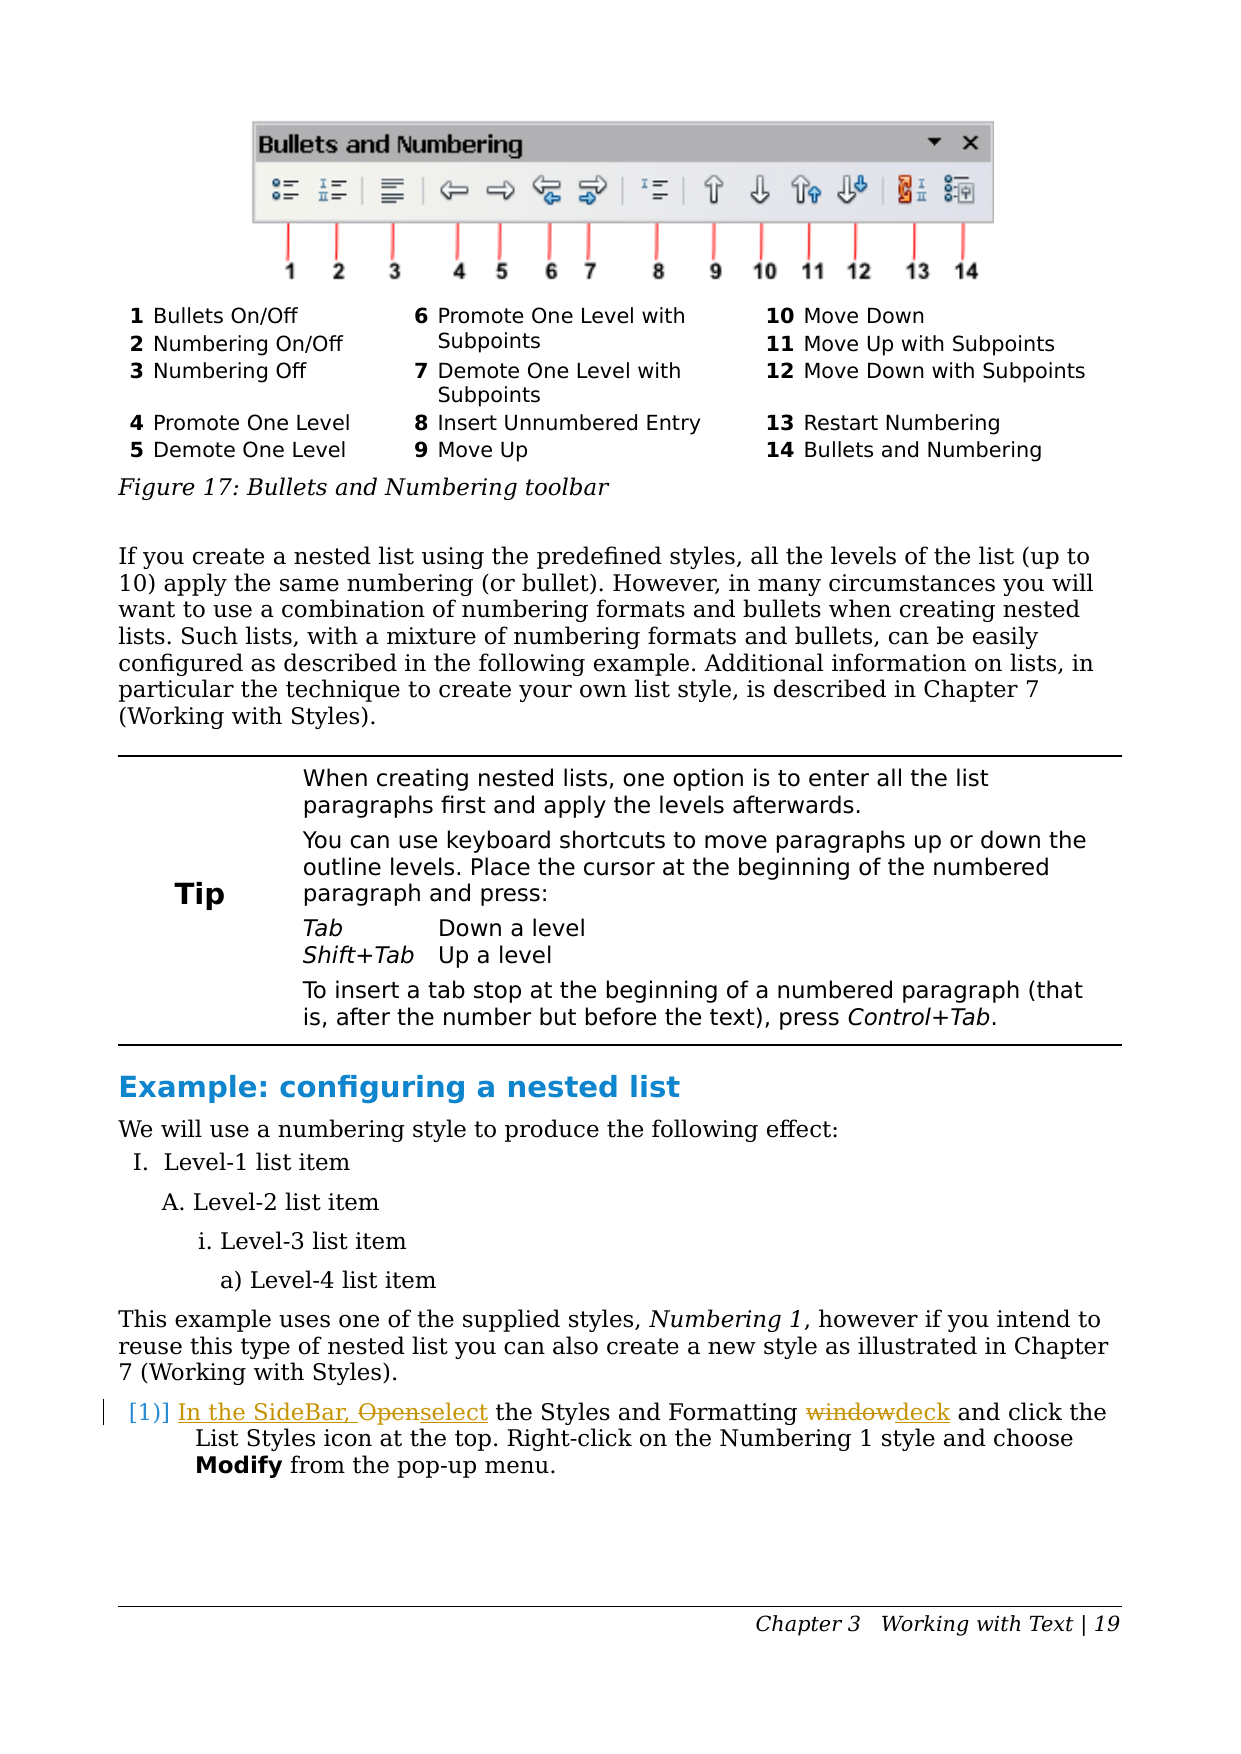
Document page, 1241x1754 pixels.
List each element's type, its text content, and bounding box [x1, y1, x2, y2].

table_cell 2 [121, 329, 147, 356]
table_header 6 [398, 302, 431, 356]
table_cell 14 [750, 435, 797, 462]
text If you create a nested list using the predefined styles, all the levels of the list (up to 10) apply the same numbering (or bullet). However, in many circumstances you will want to use a combination of numbering formats and bullets when creating nested lists. Such lists, with a mixture of numbering formats and bullets, can be easily configured as described in the following example. Additional information on lists, in particular the technique to create your own list style, is described in Chapter 7 (Working with Styles). [118, 543, 1122, 730]
table_cell Demote One Level [147, 435, 398, 462]
table_cell Move Up with Subpoints [797, 329, 1123, 356]
table_cell Restart Numbering [797, 408, 1123, 435]
table_cell Move Up [431, 435, 749, 462]
table_cell 7 [398, 356, 431, 408]
text a) Level-4 list item [118, 1267, 1122, 1294]
table_header Move Down [797, 302, 1123, 329]
table_cell Insert Unnumbered Entry [431, 408, 749, 435]
list We will use a numbering style to produce the following effect: [118, 1116, 1122, 1143]
table_cell Numbering Off [147, 356, 398, 408]
table_cell 9 [398, 435, 431, 462]
table_cell 11 [750, 329, 797, 356]
table_cell 3 [121, 356, 147, 408]
table_cell 12 [750, 356, 797, 408]
text A. Level-2 list item [118, 1189, 1122, 1215]
table_header Tip [118, 757, 281, 1044]
table_cell Promote One Level [147, 408, 398, 435]
table_cell 5 [121, 435, 147, 462]
picture [249, 118, 994, 296]
text Figure 17: Bullets and Numbering toolbar [118, 474, 1125, 501]
text This example uses one of the supplied styles, Numbering 1, however if you intend to reuse this type of nested list you can also create a new style as illustrated in Chapter 7 (Working with Styles). [118, 1306, 1122, 1386]
table_cell Move Down with Subpoints [797, 356, 1123, 408]
table_header When creating nested lists, one option is to enter all the list paragraphs first and apply the levels afterwards. You can use keyboard shortcuts to move paragraphs up or down the outline levels. Place the cursor at the beginning of the numbered paragraph and press: Tab Down a level Shift+Tab Up a level To insert a tab stop at the beginning of a numbered paragraph (that is, after the number but before the text), press Control+Tab. [281, 757, 1122, 1044]
table_header Bullets On/Off [147, 302, 398, 329]
table_cell 13 [750, 408, 797, 435]
subtitle Example: configuring a nested list [118, 1070, 1122, 1104]
text I. Level-1 list item [118, 1149, 1122, 1176]
table_header Promote One Level with Subpoints [431, 302, 749, 356]
table_cell 4 [121, 408, 147, 435]
table_cell Numbering On/Off [147, 329, 398, 356]
table_cell Demote One Level with Subpoints [431, 356, 749, 408]
text i. Level-3 list item [118, 1228, 1122, 1254]
table_cell 8 [398, 408, 431, 435]
table_header 10 [750, 302, 797, 329]
list In the SideBar, select the Styles and Formatting deck and click the List Styles icon at the top. Right-click on the Numbering 1 style and choose Modify from the pop-up menu. [177, 1399, 1122, 1479]
table_cell Bullets and Numbering [797, 435, 1123, 462]
table_header 1 [121, 302, 147, 329]
